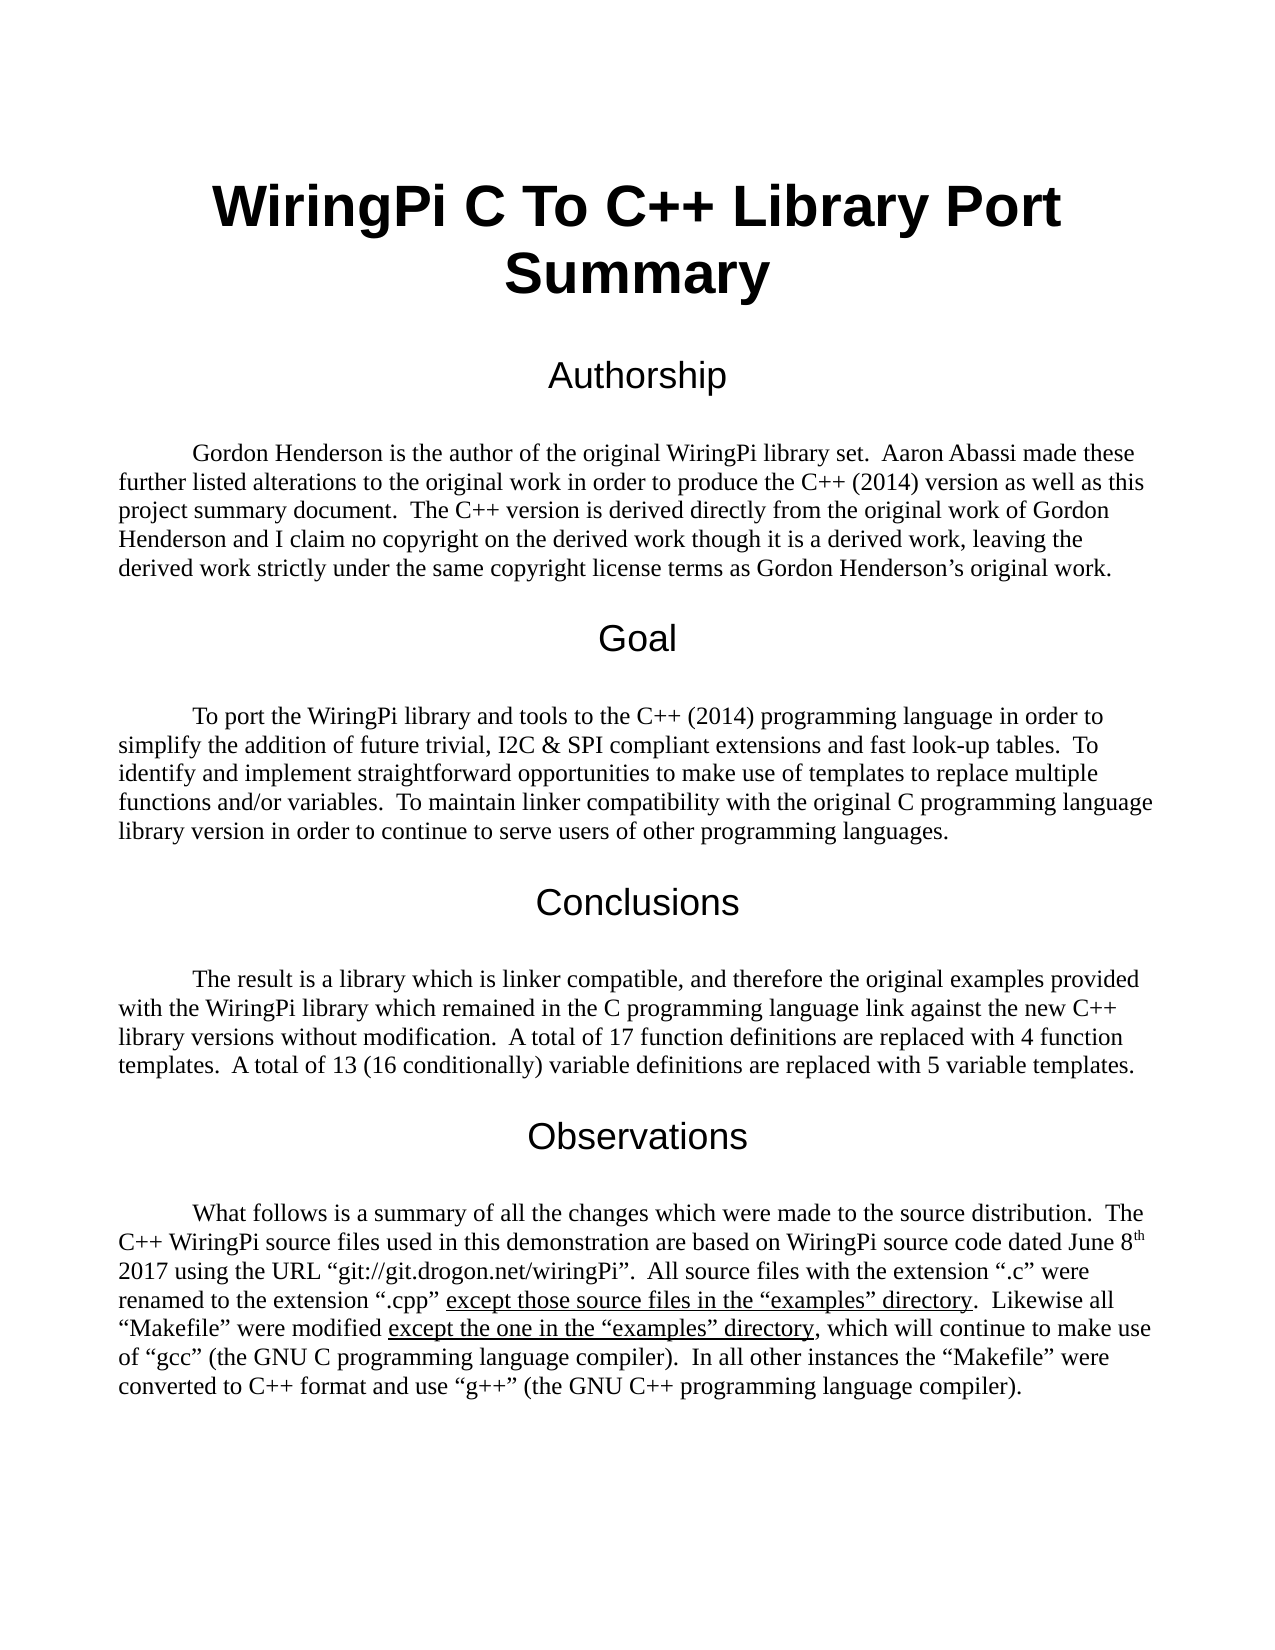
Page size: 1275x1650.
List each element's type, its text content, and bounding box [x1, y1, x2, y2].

subtitle Goal [118, 617, 1157, 660]
subtitle Observations [118, 1114, 1157, 1157]
subtitle Conclusions [118, 880, 1157, 923]
text To port the WiringPi library and tools to the C++ (2014) programming language in order to simplify the addition of future trivial, I2C & SPI compliant extensions and fast look-up tables. To identify and implement straightforward opportunities to make use of templates to replace multiple functions and/or variables. To maintain linker compatibility with the original C programming language library version in order to continue to serve users of other programming languages. [118, 701, 1157, 845]
text The result is a library which is linker compatible, and therefore the original examples provided with the WiringPi library which remained in the C programming language link against the new C++ library versions without modification. A total of 17 function definitions are replaced with 4 function templates. A total of 13 (16 conditionally) variable definitions are replaced with 5 variable templates. [118, 964, 1157, 1079]
text Gordon Henderson is the author of the original WiringPi library set. Aaron Abassi made these further listed alterations to the original work in order to produce the C++ (2014) version as well as this project summary document. The C++ version is derived directly from the original work of Gordon Henderson and I claim no copyright on the derived work though it is a derived work, leaving the derived work strictly under the same copyright license terms as Gordon Henderson’s original work. [118, 438, 1157, 582]
text What follows is a summary of all the changes which were made to the source distribution. The C++ WiringPi source files used in this demonstration are based on WiringPi source code dated June 8th 2017 using the URL “git://git.drogon.net/wiringPi”. All source files with the extension “.c” were renamed to the extension “.cpp” except those source files in the “examples” directory. Likewise all “Makefile” were modified except the one in the “examples” directory, which will continue to make use of “gcc” (the GNU C programming language compiler). In all other instances the “Makefile” were converted to C++ format and use “g++” (the GNU C++ programming language compiler). [118, 1198, 1157, 1400]
subtitle Authorship [118, 353, 1157, 397]
title WiringPi C To C++ Library Port Summary [118, 172, 1157, 306]
